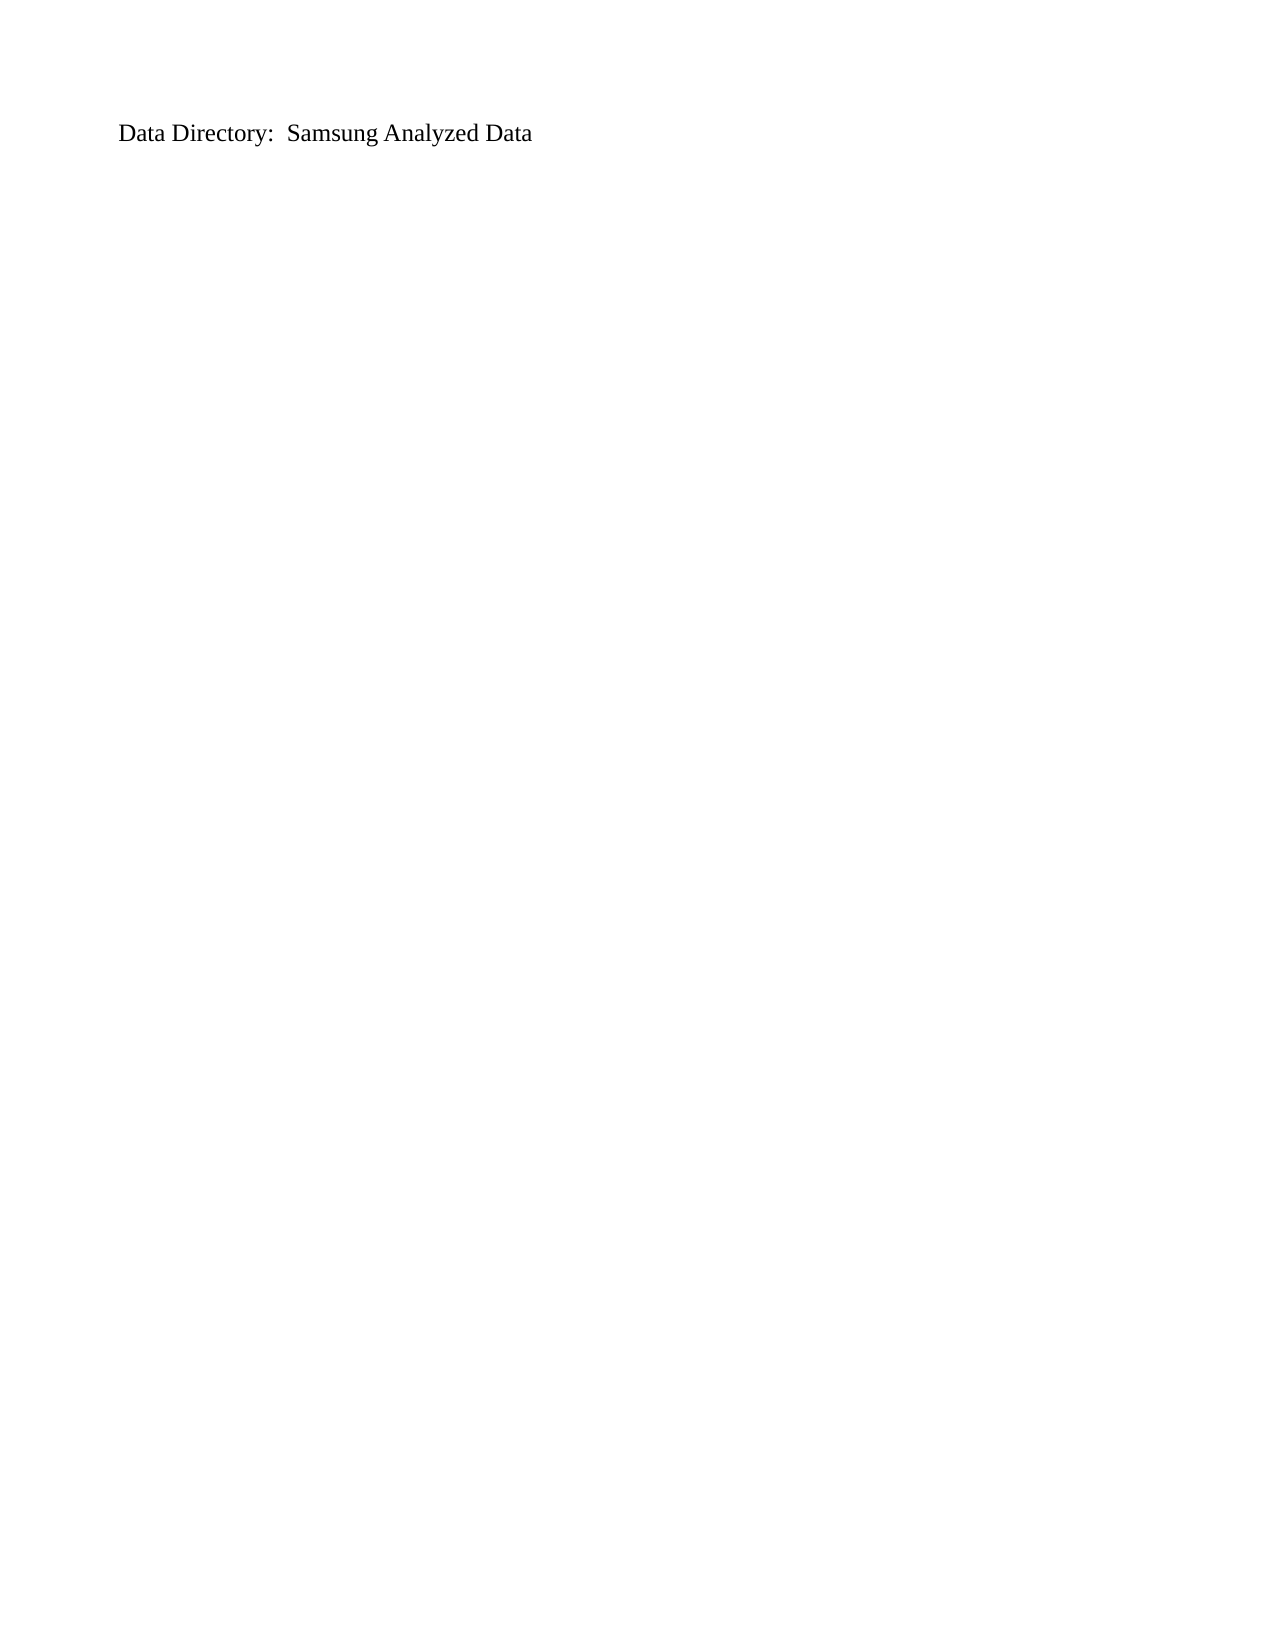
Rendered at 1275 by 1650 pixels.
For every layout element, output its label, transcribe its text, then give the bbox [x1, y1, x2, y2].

text Data Directory: Samsung Analyzed Data [118, 118, 1157, 147]
